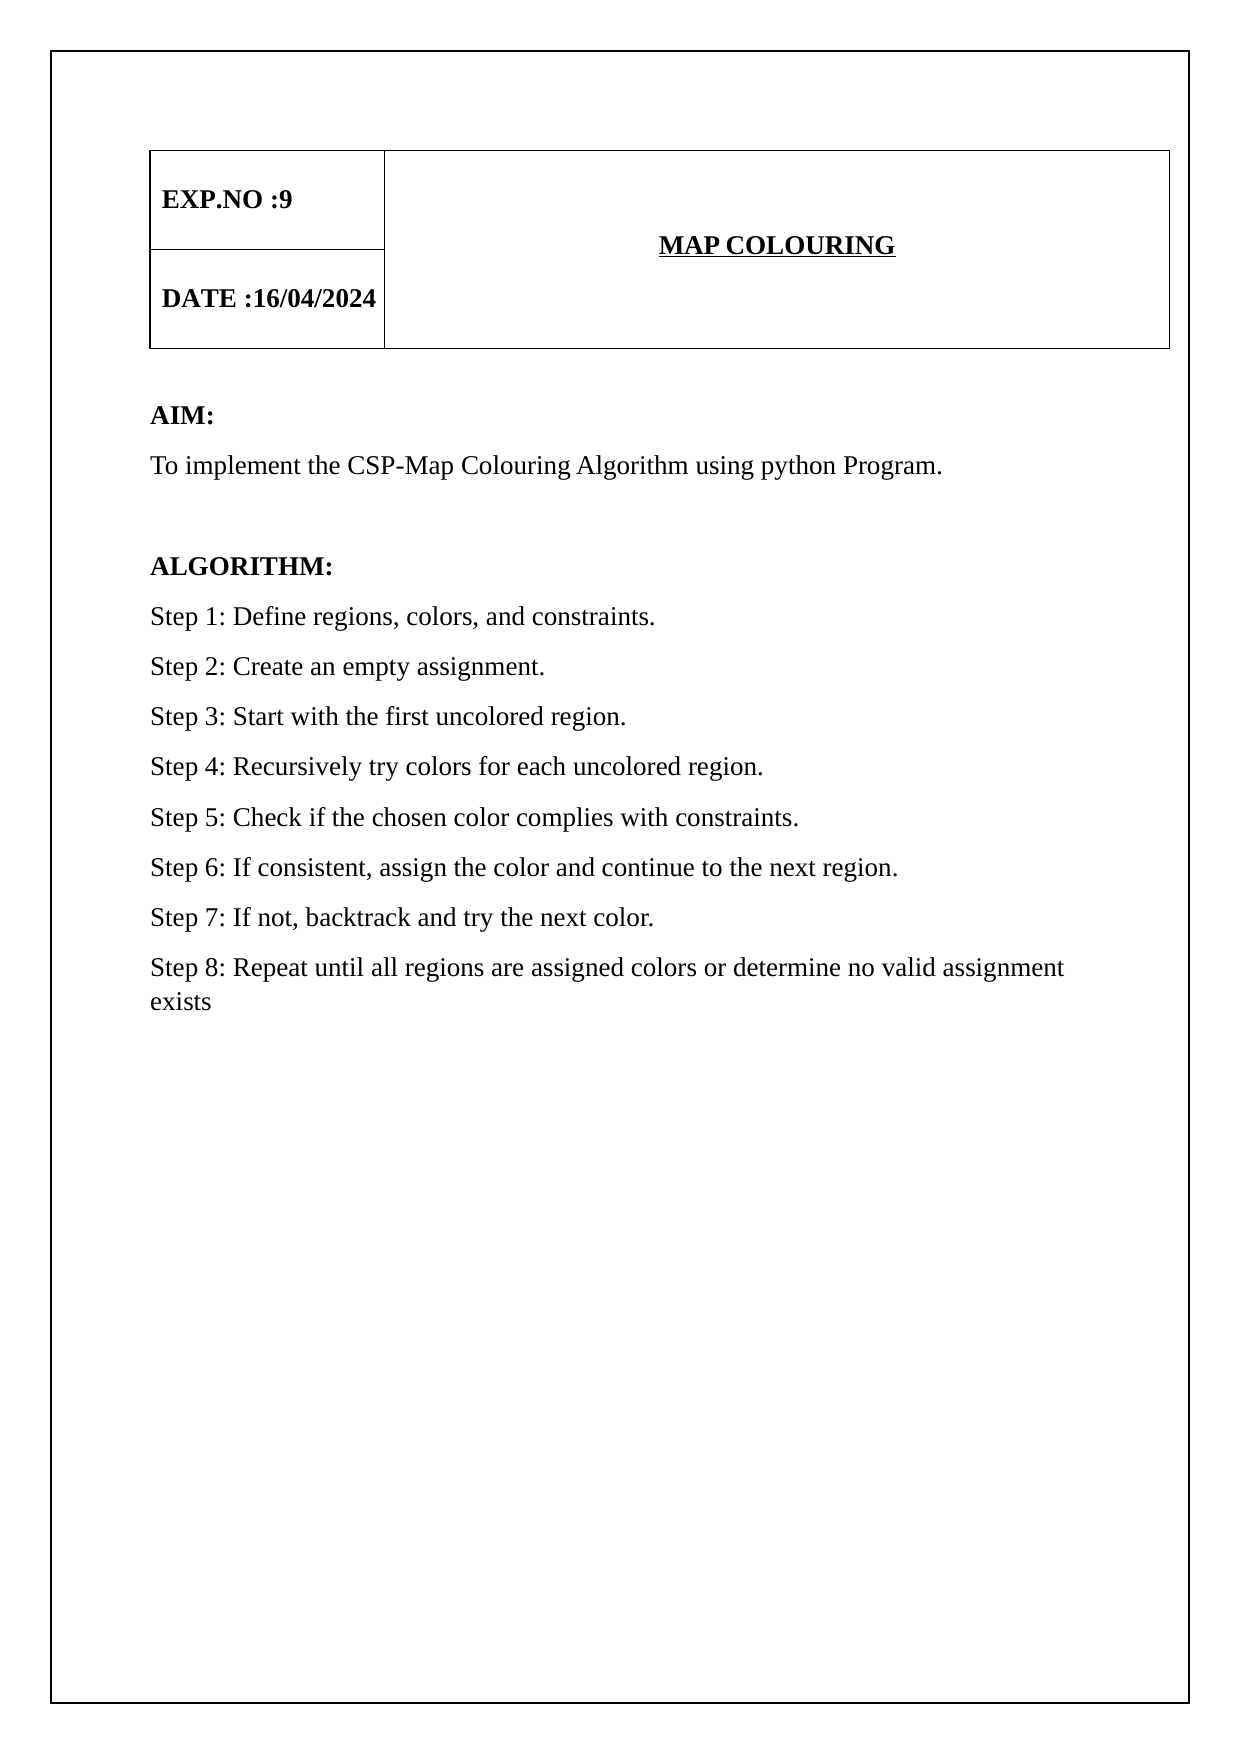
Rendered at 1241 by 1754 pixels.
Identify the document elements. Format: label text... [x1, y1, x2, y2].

text Step 7: If not, backtrack and try the next color. [150, 901, 1090, 932]
text Step 3: Start with the first uncolored region. [150, 700, 1090, 731]
table_header EXP.NO :9 [151, 151, 384, 249]
text Step 4: Recursively try colors for each uncolored region. [150, 750, 1090, 782]
table_cell DATE :16/04/2024 [151, 250, 384, 348]
text Step 6: If consistent, assign the color and continue to the next region. [150, 851, 1090, 882]
table_header MAP COLOURING [385, 151, 1169, 348]
text Step 5: Check if the chosen color complies with constraints. [150, 801, 1090, 832]
text Step 2: Create an empty assignment. [150, 650, 1090, 681]
text To implement the CSP-Map Colouring Algorithm using python Program. [150, 449, 1090, 480]
text Step 8: Repeat until all regions are assigned colors or determine no valid assignment exists [150, 951, 1090, 1016]
text AIM: [150, 399, 1090, 430]
text ALGORITHM: [150, 549, 1090, 581]
text Step 1: Define regions, colors, and constraints. [150, 600, 1090, 631]
